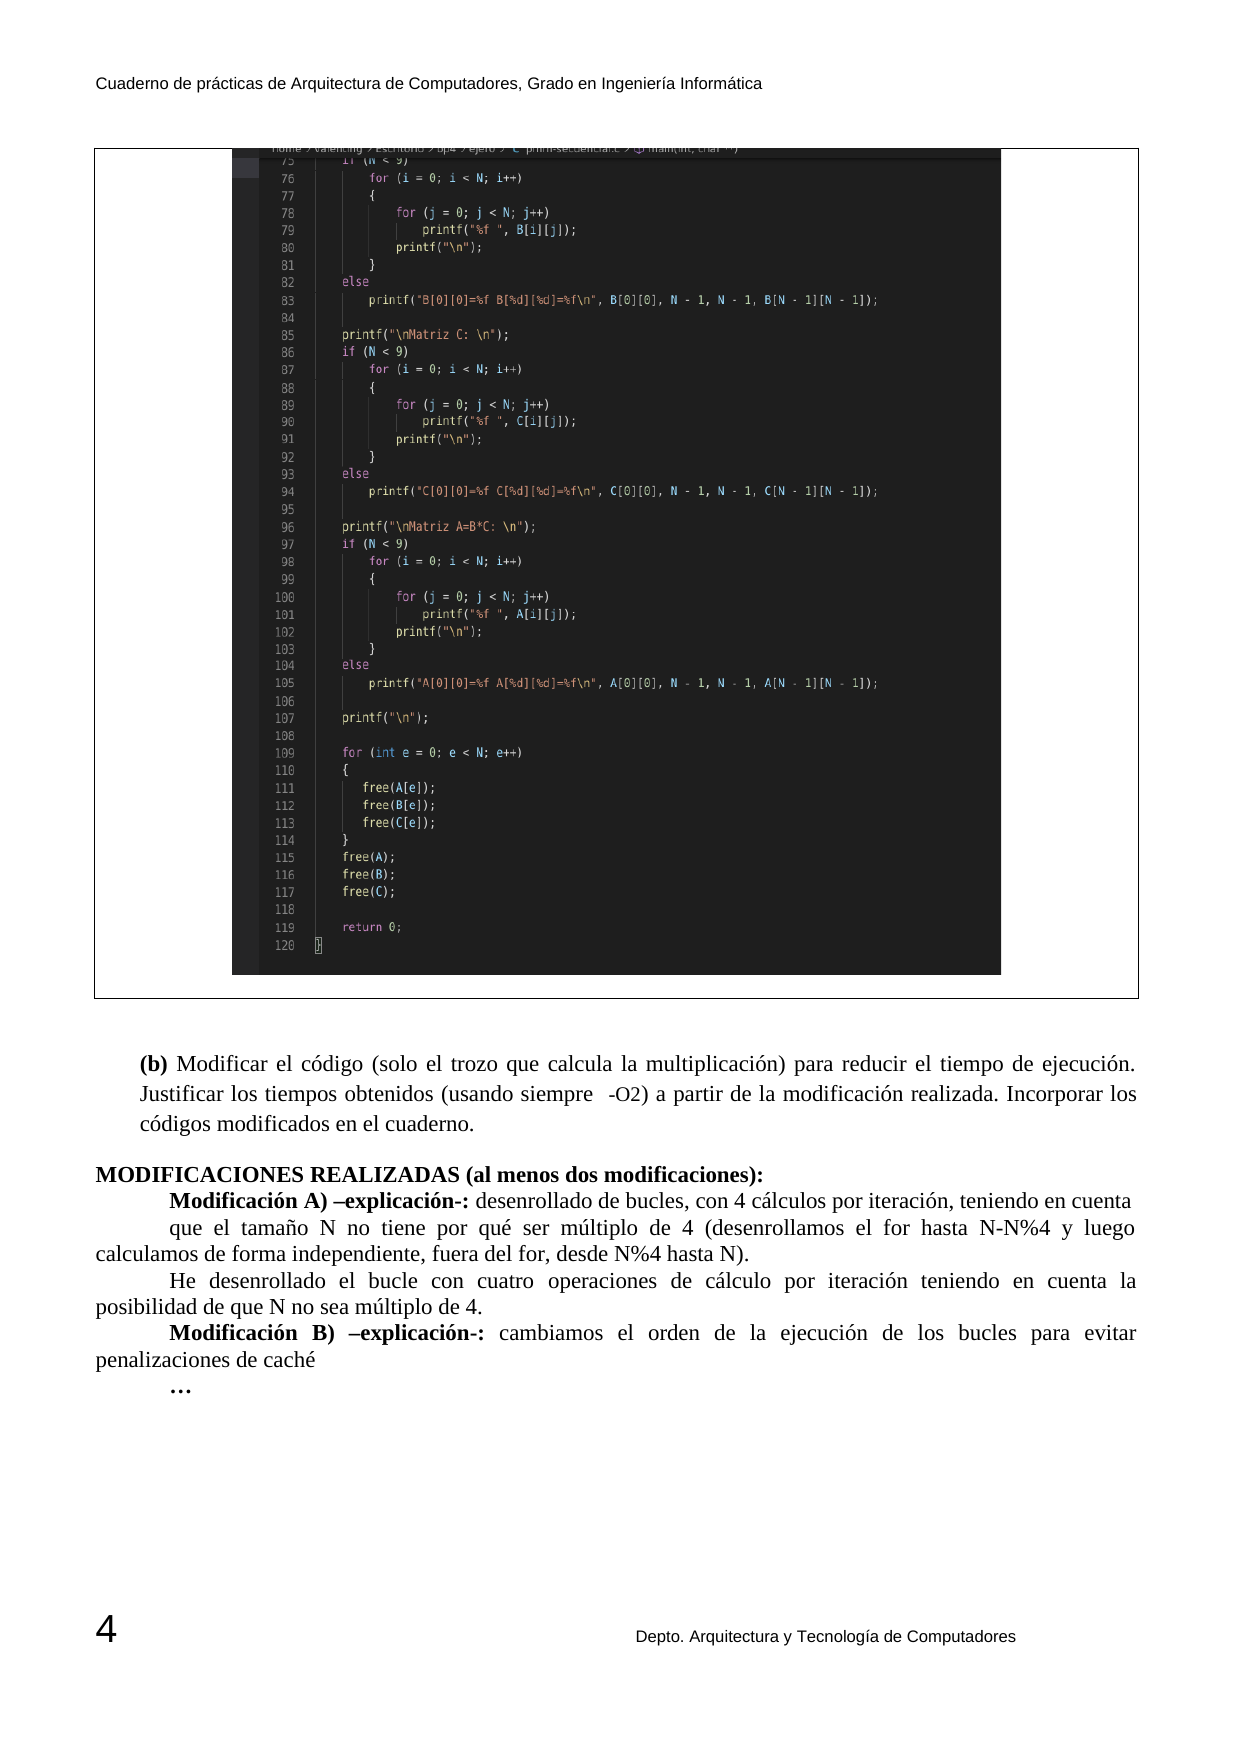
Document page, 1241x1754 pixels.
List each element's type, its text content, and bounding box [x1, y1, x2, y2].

list (b) Modificar el código (solo el trozo que calcula la multiplicación) para reducir el tiempo de ejecución. Justificar los tiempos obtenidos (usando siempre -O2) a partir de la modificación realizada. Incorporar los códigos modificados en el cuaderno. [139, 1050, 1137, 1137]
text que el tamaño N no tiene por qué ser múltiplo de 4 (desenrollamos el for hasta N-N%4 y luego calculamos de forma independiente, fuera del for, desde N%4 hasta N). [95, 1214, 1137, 1267]
picture [232, 148, 640, 975]
text He desenrollado el bucle con cuatro operaciones de cálculo por iteración teniendo en cuenta la posibilidad de que N no sea múltiplo de 4. [95, 1267, 1137, 1319]
text Modificación A) –explicación-: desenrollado de bucles, con 4 cálculos por iteración, teniendo en cuenta [95, 1188, 1137, 1214]
text MODIFICACIONES REALIZADAS (al menos dos modificaciones): [95, 1161, 1137, 1188]
text Modificación B) –explicación-: cambiamos el orden de la ejecución de los bucles para evitar penalizaciones de caché [95, 1319, 1137, 1372]
table_header [95, 149, 1138, 998]
text … [95, 1372, 1137, 1398]
